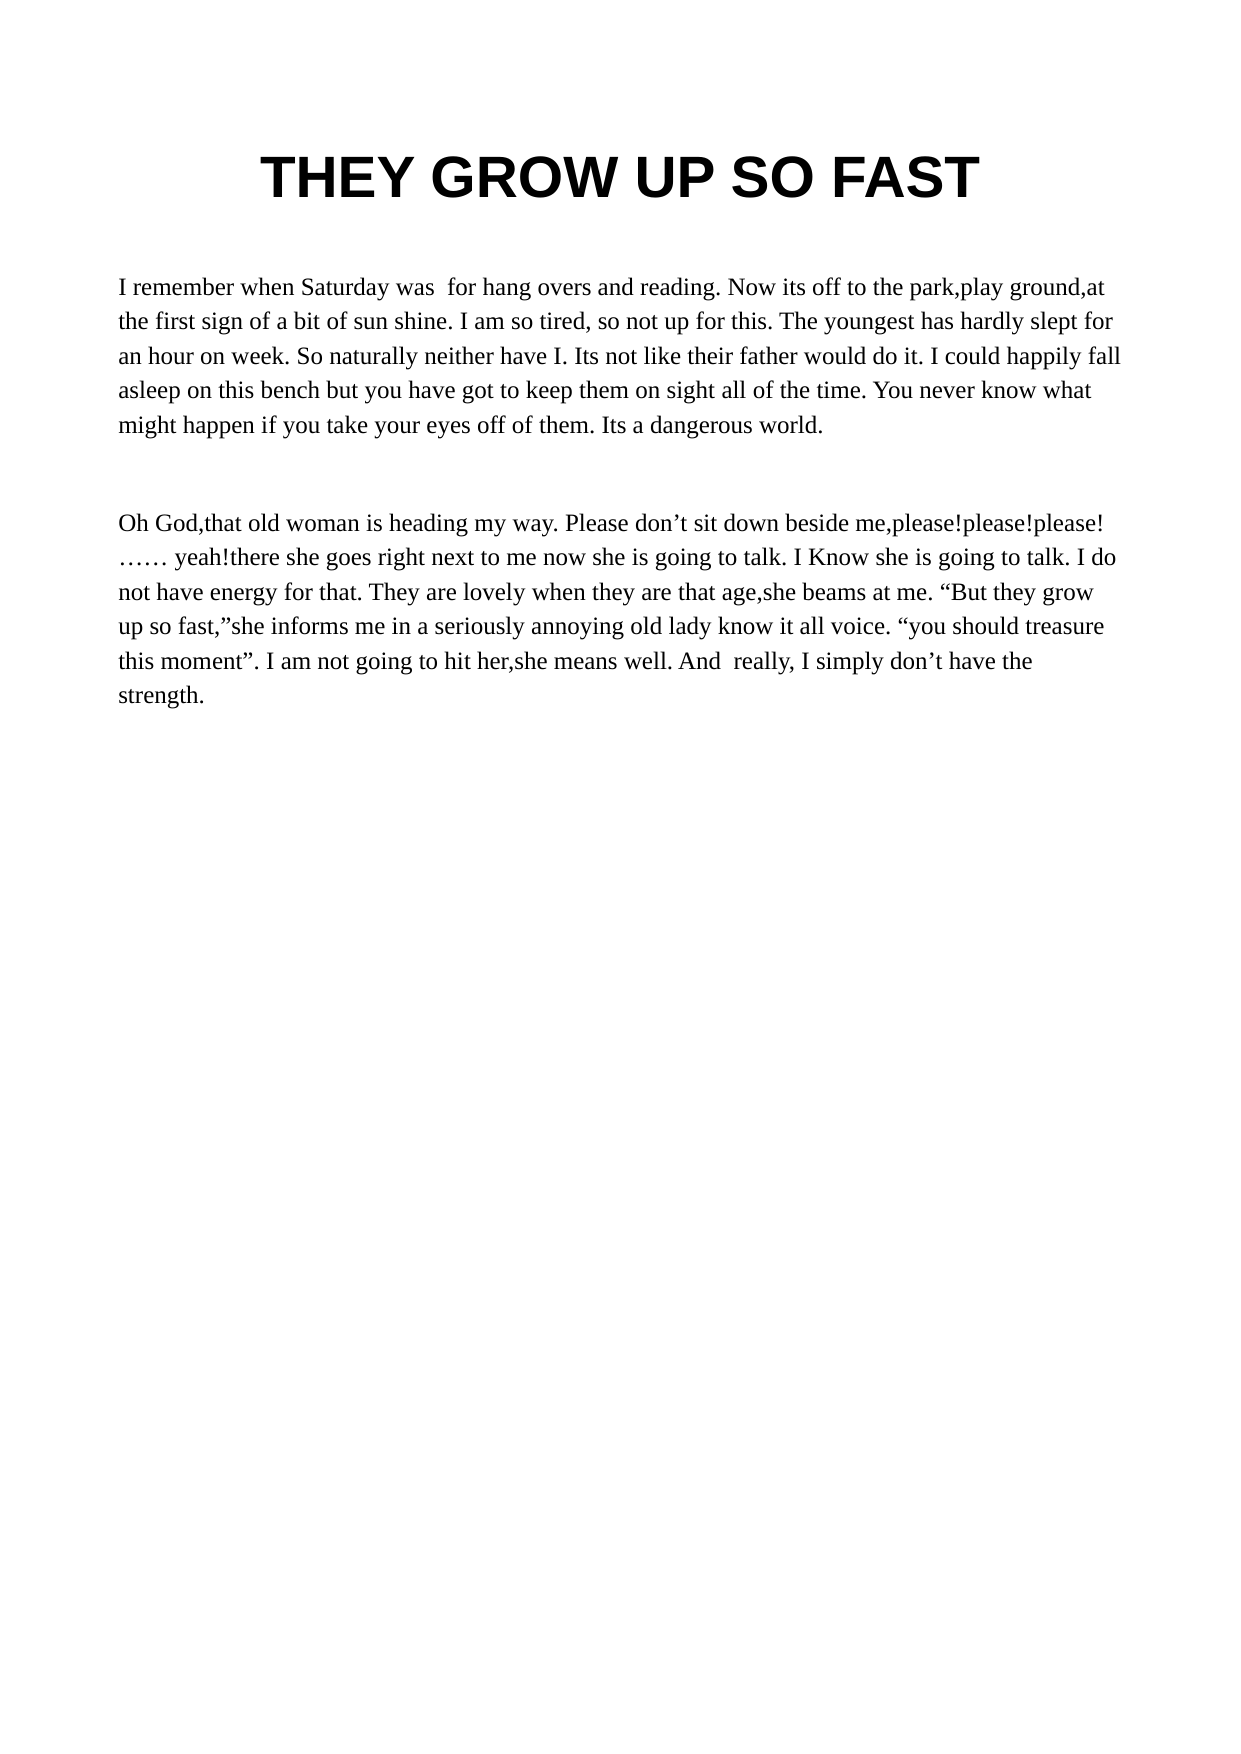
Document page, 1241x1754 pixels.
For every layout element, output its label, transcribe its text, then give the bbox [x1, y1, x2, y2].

title THEY GROW UP SO FAST [118, 143, 1122, 210]
text Oh God,that old woman is heading my way. Please don’t sit down beside me,please!please!please!…… yeah!there she goes right next to me now she is going to talk. I Know she is going to talk. I do not have energy for that. They are lovely when they are that age,she beams at me. “But they grow up so fast,”she informs me in a seriously annoying old lady know it all voice. “you should treasure this moment”. I am not going to hit her,she means well. And really, I simply don’t have the strength. [118, 508, 1122, 709]
text I remember when Saturday was for hang overs and reading. Now its off to the park,play ground,at the first sign of a bit of sun shine. I am so tired, so not up for this. The youngest has hardly slept for an hour on week. So naturally neither have I. Its not like their father would do it. I could happily fall asleep on this bench but you have got to keep them on sight all of the time. You never know what might happen if you take your eyes off of them. Its a dangerous world. [118, 272, 1122, 438]
